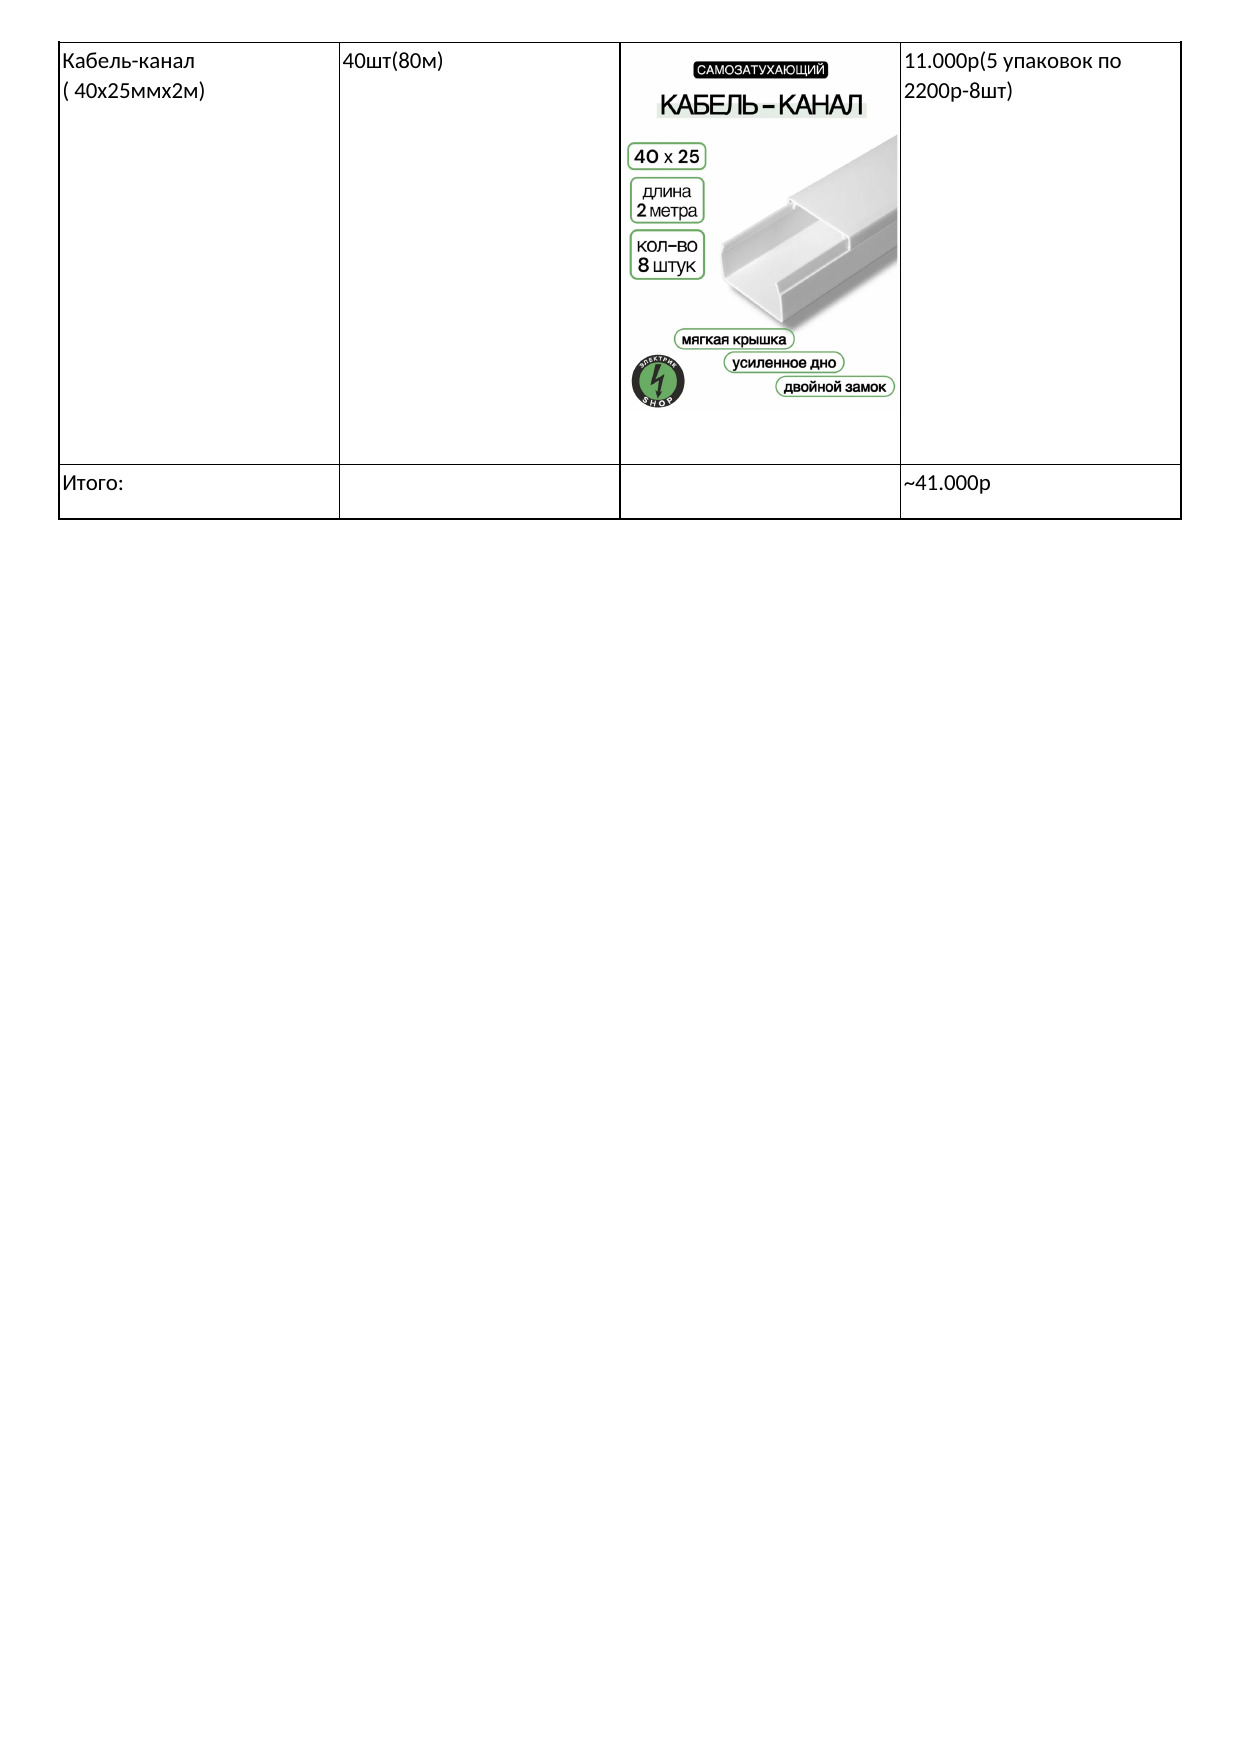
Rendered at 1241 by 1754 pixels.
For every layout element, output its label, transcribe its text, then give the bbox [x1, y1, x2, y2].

table_cell Кабель-канал ( 40х25ммх2м) [60, 43, 339, 464]
table_cell [621, 465, 900, 518]
table_cell [340, 465, 619, 518]
picture [623, 45, 898, 412]
table_cell 11.000р(5 упаковок по 2200р-8шт) [901, 43, 1180, 464]
table_cell Итого: [60, 465, 339, 518]
table_cell 40шт(80м) [340, 43, 619, 464]
table_cell [621, 43, 900, 464]
table_cell ~41.000р [901, 465, 1180, 518]
